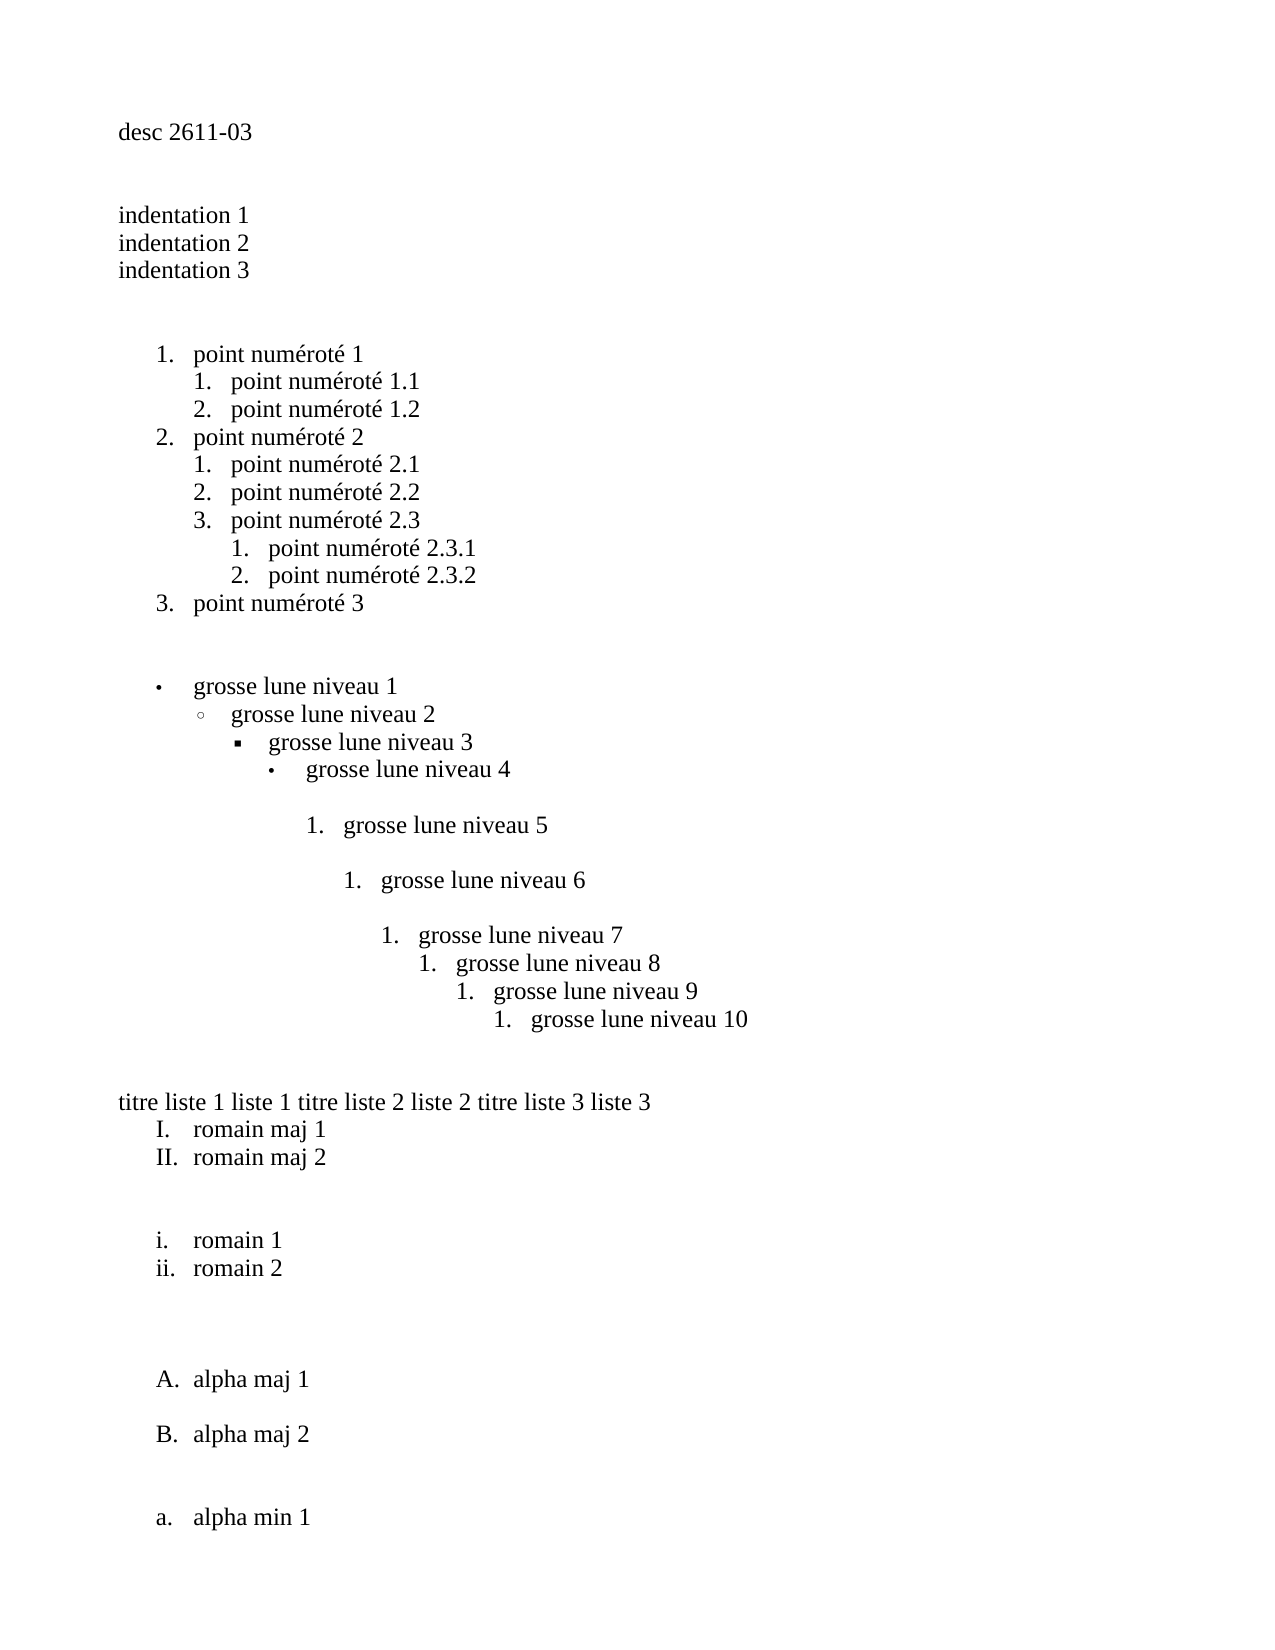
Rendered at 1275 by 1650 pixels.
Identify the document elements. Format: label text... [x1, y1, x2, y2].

list grosse lune niveau 9 [456, 977, 1157, 1005]
text indentation 3 [118, 257, 1157, 284]
list grosse lune niveau 4 [268, 755, 1157, 811]
list point numéroté 3 [156, 589, 1157, 617]
list grosse lune niveau 3 [231, 728, 1157, 755]
text titre liste 1 liste 1 titre liste 2 liste 2 titre liste 3 liste 3 texte normal [118, 1032, 1157, 1116]
list point numéroté 2.3.1 [231, 534, 1157, 561]
list grosse lune niveau 7 [381, 922, 1157, 949]
list point numéroté 2.3.2 [231, 561, 1157, 589]
list alpha maj 2 [156, 1420, 1157, 1448]
list alpha maj 1 [156, 1365, 1157, 1420]
list point numéroté 1.2 [193, 395, 1157, 423]
list point numéroté 1 [156, 340, 1157, 367]
text desc 2611-03 [118, 118, 1157, 146]
list grosse lune niveau 10 [493, 1005, 1157, 1032]
list point numéroté 2.3 [193, 506, 1157, 534]
list grosse lune niveau 8 [418, 949, 1157, 977]
list grosse lune niveau 2 [193, 700, 1157, 728]
list grosse lune niveau 6 [343, 866, 1157, 922]
list grosse lune niveau 1 [156, 672, 1157, 700]
text indentation 1 [118, 201, 1157, 229]
list grosse lune niveau 5 [306, 811, 1157, 866]
list alpha min 1 [156, 1503, 1157, 1531]
text indentation 2 [118, 229, 1157, 257]
list point numéroté 2.2 [193, 478, 1157, 506]
list point numéroté 2.1 [193, 451, 1157, 478]
list romain maj 1 [156, 1116, 1157, 1143]
list point numéroté 2 [156, 423, 1157, 451]
list romain 1 [156, 1226, 1157, 1254]
list romain 2 [156, 1254, 1157, 1309]
list point numéroté 1.1 [193, 367, 1157, 395]
list romain maj 2 [156, 1143, 1157, 1171]
